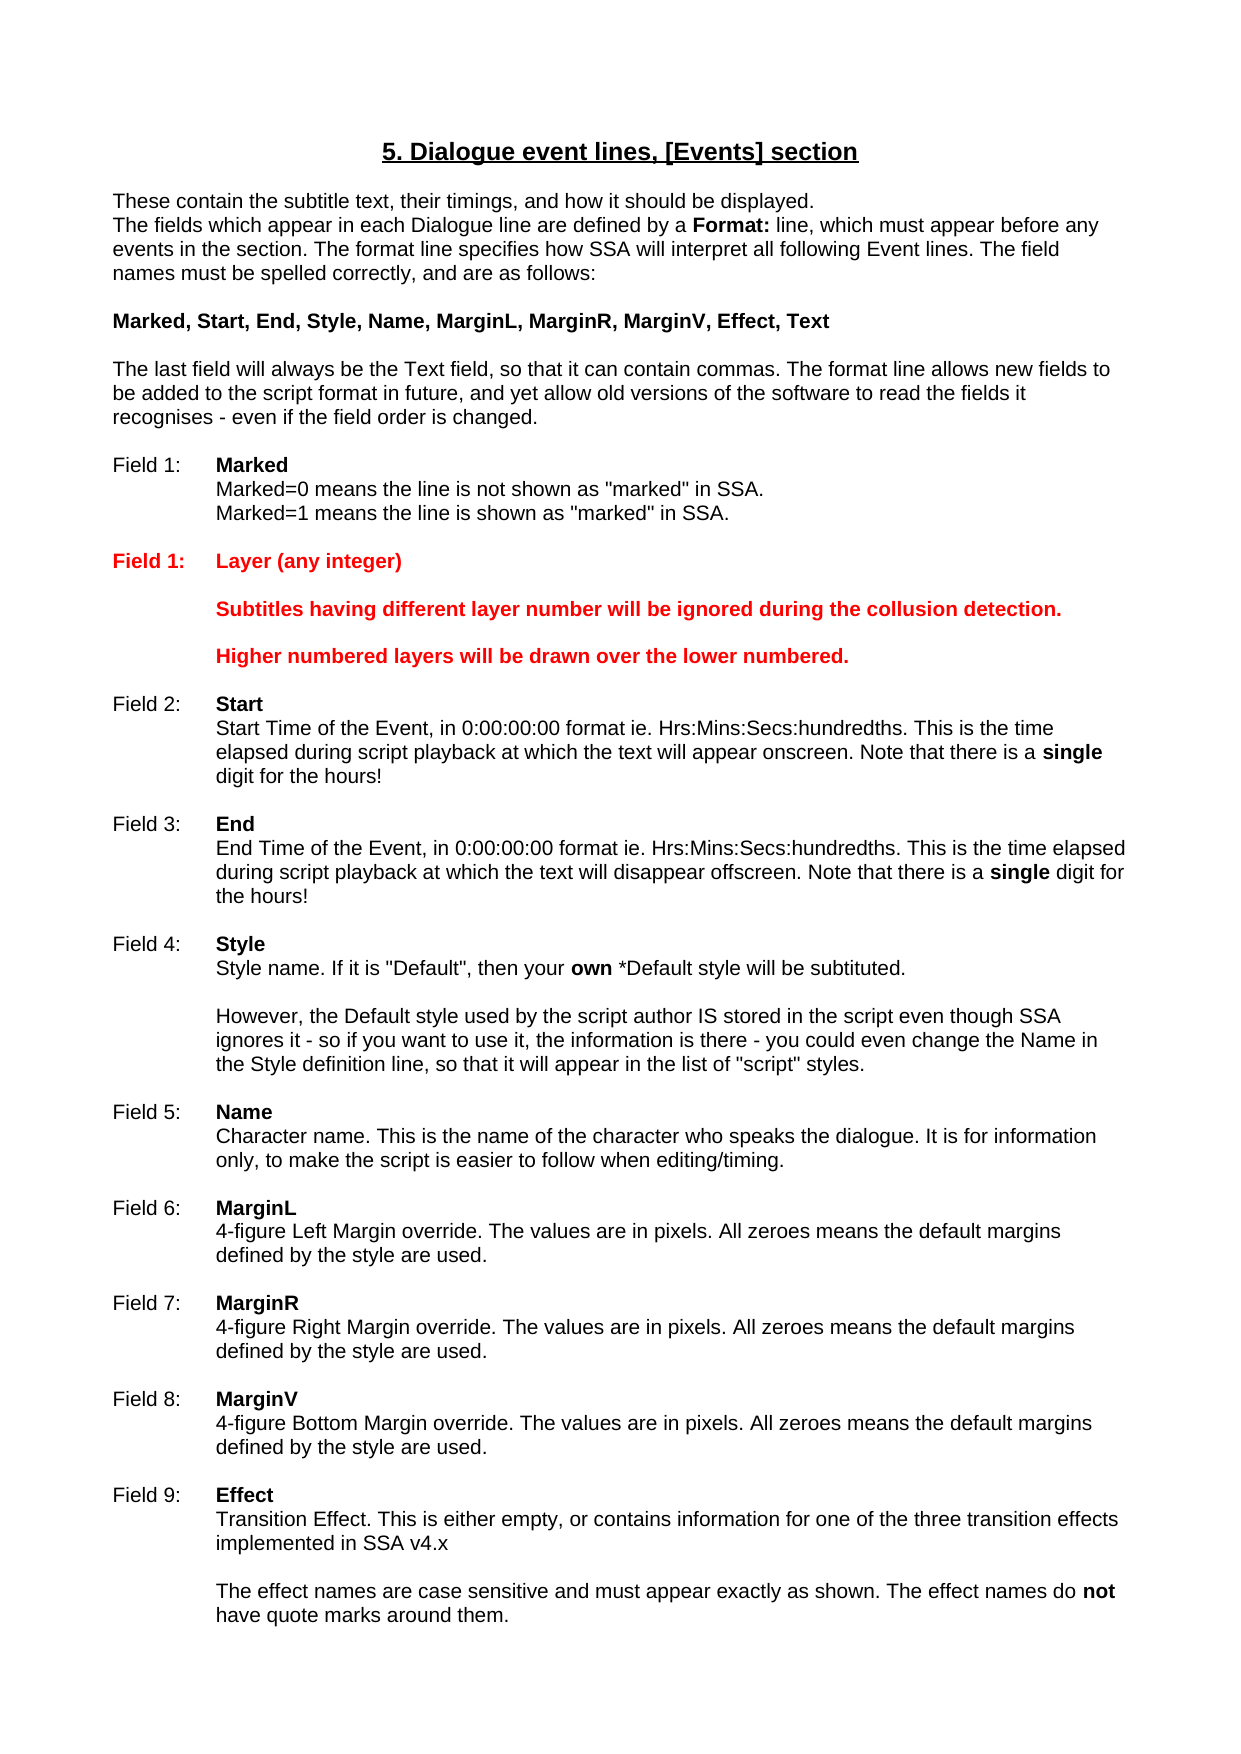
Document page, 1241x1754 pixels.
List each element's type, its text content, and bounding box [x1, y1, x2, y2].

text 5. Dialogue event lines, [Events] section [112, 136, 1128, 165]
text Field 5: Name Character name. This is the name of the character who speaks the dialogue. It is for information only, to make the script is easier to follow when editing/timing. [112, 1099, 1128, 1171]
text Field 6: MarginL 4-figure Left Margin override. The values are in pixels. All zeroes means the default margins defined by the style are used. [112, 1195, 1128, 1267]
text Field 7: MarginR 4-figure Right Margin override. The values are in pixels. All zeroes means the default margins defined by the style are used. [112, 1291, 1128, 1363]
text Marked=1 means the line is shown as "marked" in SSA. [112, 501, 1128, 524]
text Higher numbered layers will be drawn over the lower numbered. [112, 644, 1128, 668]
text Field 3: End End Time of the Event, in 0:00:00:00 format ie. Hrs:Mins:Secs:hundredths. This is the time elapsed during script playback at which the text will disappear offscreen. Note that there is a single digit for the hours! [112, 812, 1128, 908]
text Field 1: Layer (any integer) [112, 548, 1128, 572]
text The last field will always be the Text field, so that it can contain commas. The format line allows new fields to be added to the script format in future, and yet allow old versions of the software to read the fields it recognises - even if the field order is changed. [112, 357, 1128, 429]
text Field 8: MarginV 4-figure Bottom Margin override. The values are in pixels. All zeroes means the default margins defined by the style are used. [112, 1387, 1128, 1459]
text However, the Default style used by the script author IS stored in the script even though SSA ignores it - so if you want to use it, the information is there - you could even change the Name in the Style definition line, so that it will appear in the list of "script" styles. [112, 1004, 1128, 1076]
text Subtitles having different layer number will be ignored during the collusion detection. [112, 596, 1128, 620]
text Field 2: Start Start Time of the Event, in 0:00:00:00 format ie. Hrs:Mins:Secs:hundredths. This is the time elapsed during script playback at which the text will appear onscreen. Note that there is a single digit for the hours! [112, 692, 1128, 788]
text The effect names are case sensitive and must appear exactly as shown. The effect names do not have quote marks around them. [112, 1579, 1128, 1627]
text Marked, Start, End, Style, Name, MarginL, MarginR, MarginV, Effect, Text [112, 309, 1128, 333]
text The fields which appear in each Dialogue line are defined by a Format: line, which must appear before any events in the section. The format line specifies how SSA will interpret all following Event lines. The field names must be spelled correctly, and are as follows: [112, 213, 1128, 285]
text These contain the subtitle text, their timings, and how it should be displayed. [112, 189, 1128, 213]
text Field 9: Effect Transition Effect. This is either empty, or contains information for one of the three transition effects implemented in SSA v4.x [112, 1483, 1128, 1555]
text Field 4: Style Style name. If it is "Default", then your own *Default style will be subtituted. [112, 932, 1128, 980]
text Field 1: Marked Marked=0 means the line is not shown as "marked" in SSA. [112, 453, 1128, 501]
